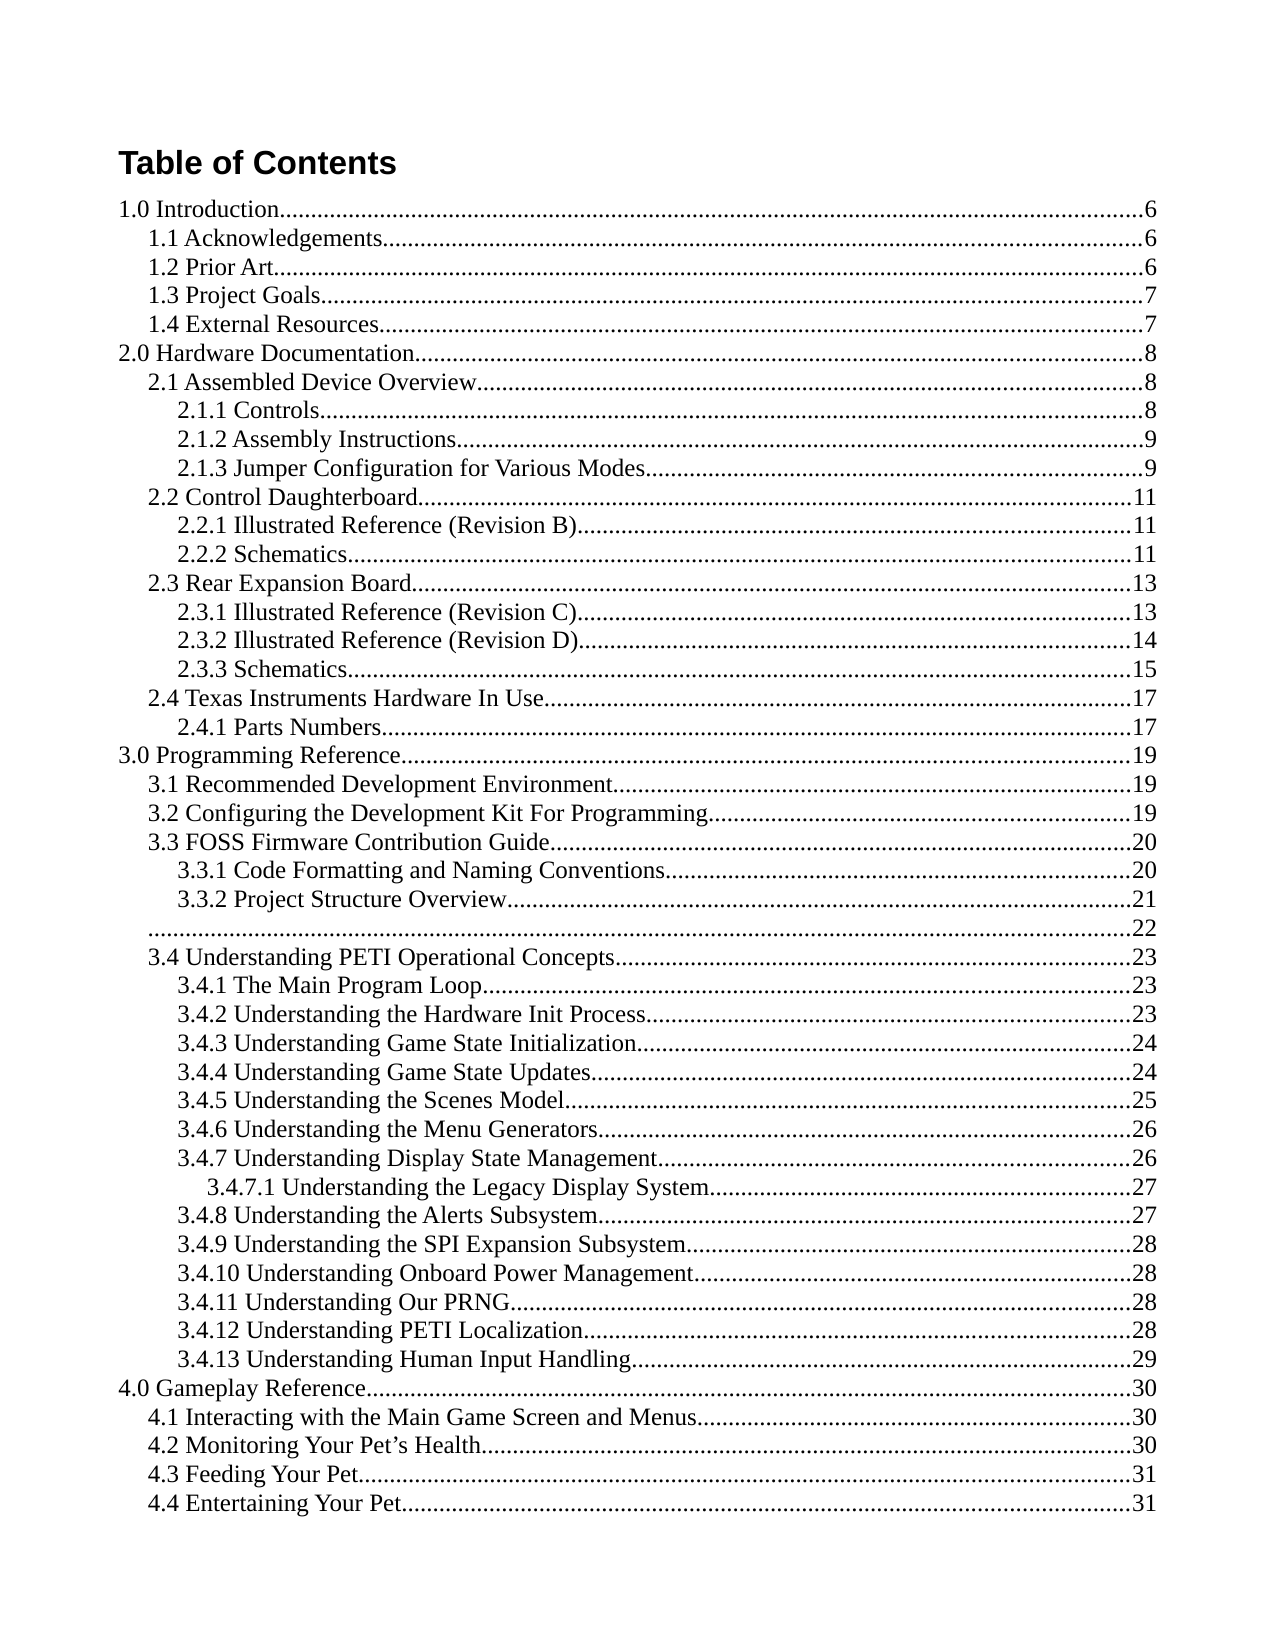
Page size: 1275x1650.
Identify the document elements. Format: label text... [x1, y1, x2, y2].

text 1.2 Prior Art 6 [148, 252, 1157, 280]
text 1.0 Introduction 6 [118, 194, 1157, 223]
text 4.1 Interacting with the Main Game Screen and Menus 30 [148, 1402, 1157, 1430]
text 1.4 External Resources 7 [148, 309, 1157, 338]
text 3.4.3 Understanding Game State Initialization 24 [177, 1028, 1157, 1057]
text 2.1.3 Jumper Configuration for Various Modes 9 [177, 453, 1157, 482]
text 2.2.1 Illustrated Reference (Revision B) 11 [177, 510, 1157, 539]
text 1.1 Acknowledgements 6 [148, 223, 1157, 252]
text 2.3.3 Schematics 15 [177, 654, 1157, 683]
text 2.2.2 Schematics 11 [177, 539, 1157, 568]
text 3.4.9 Understanding the SPI Expansion Subsystem 28 [177, 1229, 1157, 1258]
text 3.0 Programming Reference 19 [118, 740, 1157, 769]
text 3.4.5 Understanding the Scenes Model 25 [177, 1085, 1157, 1114]
text 3.4.11 Understanding Our PRNG 28 [177, 1287, 1157, 1315]
text 2.1.2 Assembly Instructions 9 [177, 424, 1157, 453]
text 3.3.2 Project Structure Overview 21 [177, 884, 1157, 913]
text 3.4.10 Understanding Onboard Power Management 28 [177, 1258, 1157, 1287]
text 2.0 Hardware Documentation 8 [118, 338, 1157, 367]
text 22 [148, 913, 1157, 942]
text 4.2 Monitoring Your Pet’s Health 30 [148, 1430, 1157, 1459]
text 2.4.1 Parts Numbers 17 [177, 712, 1157, 740]
text 3.4.12 Understanding PETI Localization 28 [177, 1315, 1157, 1344]
subtitle Table of Contents [118, 143, 1157, 182]
text 4.4 Entertaining Your Pet 31 [148, 1488, 1157, 1517]
text 2.1.1 Controls 8 [177, 395, 1157, 424]
text 3.2 Configuring the Development Kit For Programming 19 [148, 798, 1157, 827]
text 3.4.1 The Main Program Loop 23 [177, 970, 1157, 999]
text 3.4.4 Understanding Game State Updates 24 [177, 1057, 1157, 1085]
text 2.2 Control Daughterboard 11 [148, 482, 1157, 510]
text 3.1 Recommended Development Environment 19 [148, 769, 1157, 798]
text 4.3 Feeding Your Pet 31 [148, 1459, 1157, 1488]
text 1.3 Project Goals 7 [148, 280, 1157, 309]
text 3.4.2 Understanding the Hardware Init Process 23 [177, 999, 1157, 1028]
text 2.3.2 Illustrated Reference (Revision D) 14 [177, 625, 1157, 654]
text 2.3 Rear Expansion Board 13 [148, 568, 1157, 597]
text 3.4.6 Understanding the Menu Generators 26 [177, 1114, 1157, 1143]
text 4.0 Gameplay Reference 30 [118, 1373, 1157, 1402]
text 3.4.7.1 Understanding the Legacy Display System 27 [207, 1172, 1157, 1200]
text 3.4 Understanding PETI Operational Concepts 23 [148, 942, 1157, 970]
text 3.4.8 Understanding the Alerts Subsystem 27 [177, 1200, 1157, 1229]
text 2.4 Texas Instruments Hardware In Use 17 [148, 683, 1157, 712]
text 2.3.1 Illustrated Reference (Revision C) 13 [177, 597, 1157, 625]
text 3.4.7 Understanding Display State Management 26 [177, 1143, 1157, 1172]
text 3.3 FOSS Firmware Contribution Guide 20 [148, 827, 1157, 855]
text 2.1 Assembled Device Overview 8 [148, 367, 1157, 395]
text 3.3.1 Code Formatting and Naming Conventions 20 [177, 855, 1157, 884]
text 3.4.13 Understanding Human Input Handling 29 [177, 1344, 1157, 1373]
